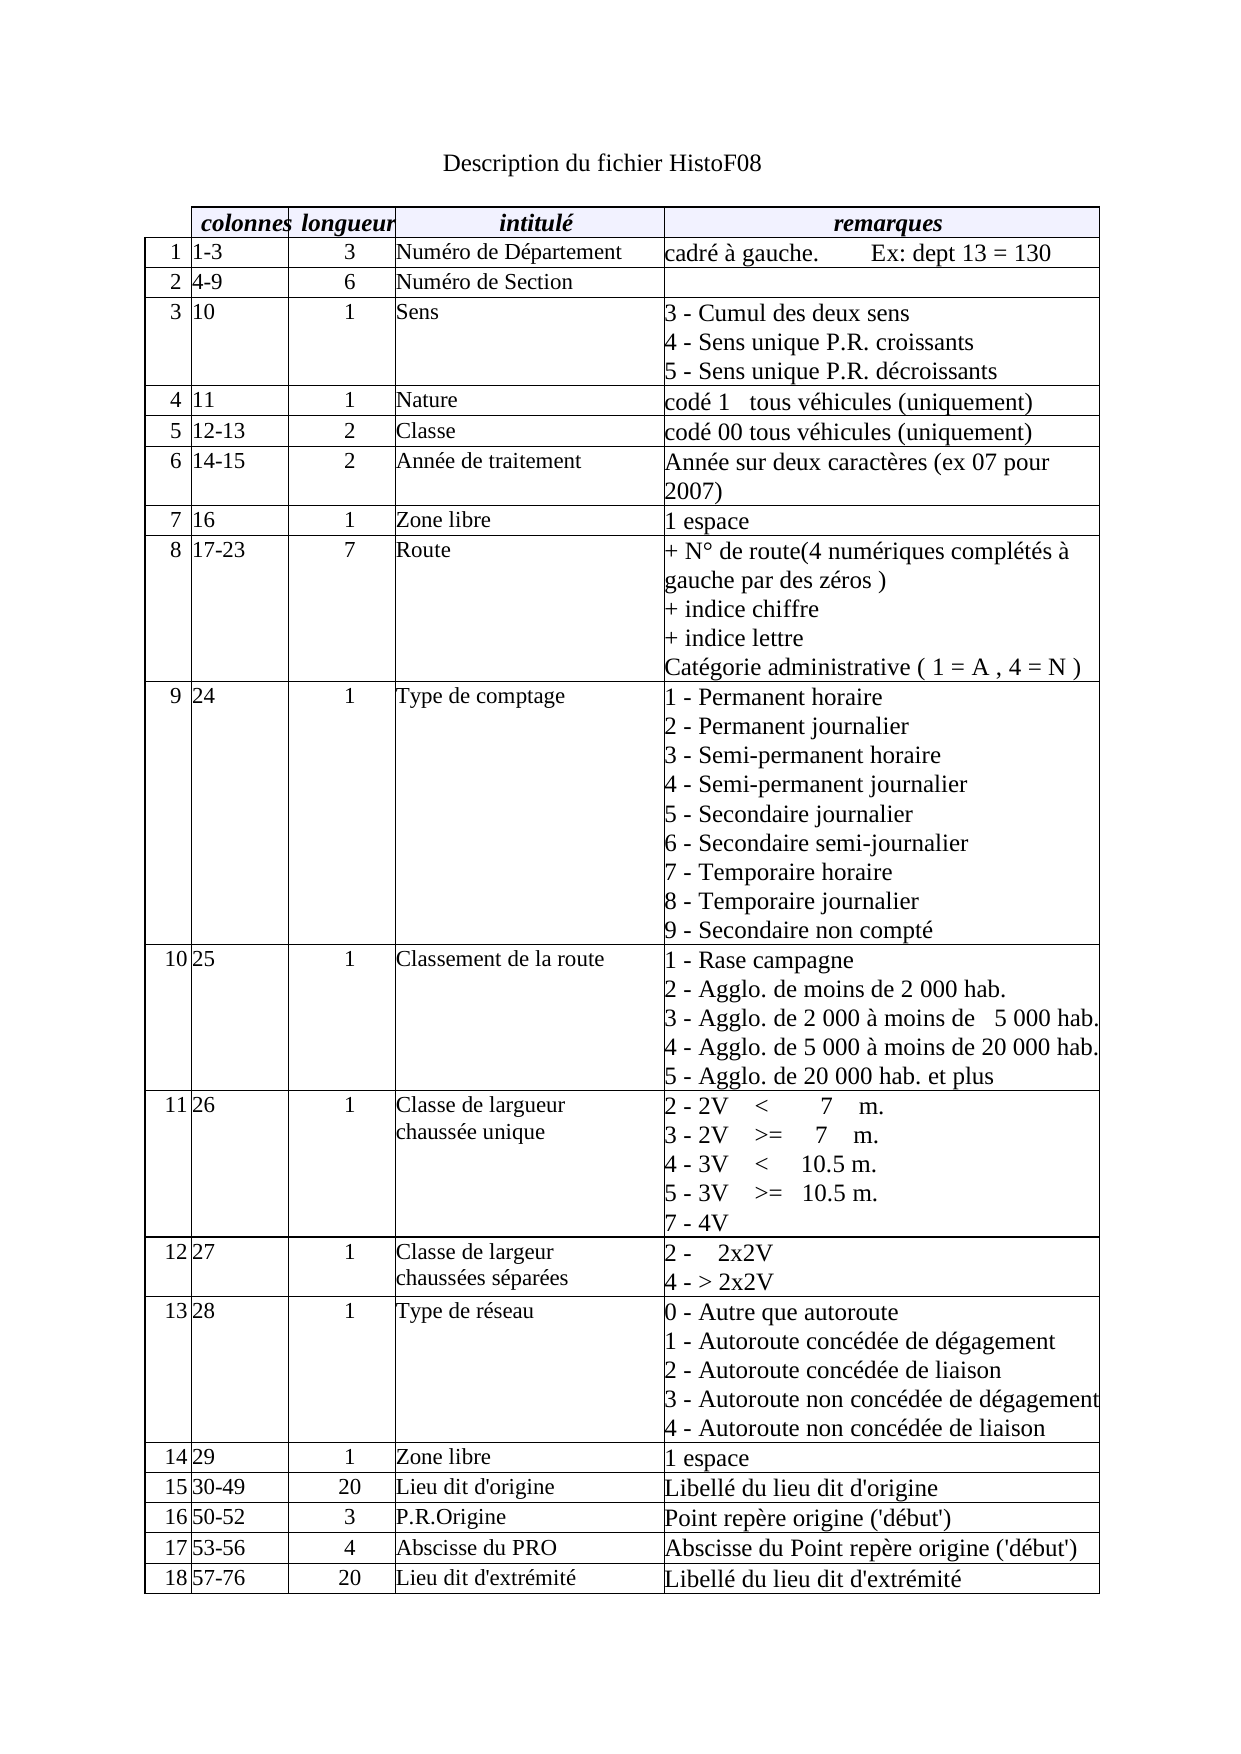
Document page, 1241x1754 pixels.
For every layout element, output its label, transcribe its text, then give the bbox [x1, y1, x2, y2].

table_cell 7 [289, 536, 395, 681]
table_cell 1 [146, 238, 191, 267]
table_cell Type de comptage [396, 682, 664, 944]
table_cell 29 [192, 1443, 288, 1472]
table_cell 11 [146, 1091, 191, 1236]
table_cell Libellé du lieu dit d'origine [665, 1473, 1099, 1502]
table_cell Point repère origine ('début') [665, 1503, 1099, 1532]
table_cell 1 [289, 298, 395, 385]
text Description du fichier HistoF08 [148, 148, 1092, 177]
table_header longueur [289, 208, 395, 237]
table_cell 20 [289, 1564, 395, 1592]
table_cell Sens [396, 298, 664, 385]
table_cell 27 [192, 1238, 288, 1296]
table_cell 2 [146, 268, 191, 297]
table_cell 16 [146, 1503, 191, 1532]
table_cell Route [396, 536, 664, 681]
table_cell 12-13 [192, 416, 288, 446]
table_cell 50-52 [192, 1503, 288, 1532]
table_cell Classe de largeur chaussées séparées [396, 1238, 664, 1296]
table_cell Année de traitement [396, 447, 664, 505]
table_header [145, 206, 191, 237]
table_cell 1 espace [665, 506, 1099, 535]
table_cell 28 [192, 1297, 288, 1442]
table_cell 2 - 2x2V 4 - > 2x2V [665, 1238, 1099, 1296]
table_cell Lieu dit d'origine [396, 1473, 664, 1502]
table_cell 0 - Autre que autoroute 1 - Autoroute concédée de dégagement 2 - Autoroute concédée de liaison 3 - Autoroute non concédée de dégagement 4 - Autoroute non concédée de liaison [665, 1297, 1099, 1442]
table_cell 1 [289, 945, 395, 1090]
table_cell Lieu dit d'extrémité [396, 1564, 664, 1592]
table_cell 18 [146, 1564, 191, 1592]
table_cell 14-15 [192, 447, 288, 505]
table_cell 24 [192, 682, 288, 944]
table_cell 16 [192, 506, 288, 535]
table_cell 14 [146, 1443, 191, 1472]
table_cell 13 [146, 1297, 191, 1442]
table_cell 1 - Rase campagne 2 - Agglo. de moins de 2 000 hab. 3 - Agglo. de 2 000 à moins de 5 000 hab. 4 - Agglo. de 5 000 à moins de 20 000 hab. 5 - Agglo. de 20 000 hab. et plus [665, 945, 1099, 1090]
table_cell Classe [396, 416, 664, 446]
table_cell [665, 268, 1099, 297]
table_cell Zone libre [396, 1443, 664, 1472]
table_cell 1 [289, 1238, 395, 1296]
table_cell Année sur deux caractères (ex 07 pour 2007) [665, 447, 1099, 505]
table_header remarques [665, 208, 1099, 237]
table_cell 1 [289, 1297, 395, 1442]
table_cell 3 [289, 1503, 395, 1532]
table_cell 6 [146, 447, 191, 505]
table_cell P.R.Origine [396, 1503, 664, 1532]
table_cell 25 [192, 945, 288, 1090]
table_cell Abscisse du PRO [396, 1533, 664, 1562]
table_cell 4 [289, 1533, 395, 1562]
table_cell 17-23 [192, 536, 288, 681]
table_cell Numéro de Département [396, 238, 664, 267]
table_cell 3 [146, 298, 191, 385]
table_cell Numéro de Section [396, 268, 664, 297]
table_cell Zone libre [396, 506, 664, 535]
table_cell Abscisse du Point repère origine ('début') [665, 1533, 1099, 1562]
table_cell 57-76 [192, 1564, 288, 1592]
table_cell 15 [146, 1473, 191, 1502]
table_cell codé 1 tous véhicules (uniquement) [665, 386, 1099, 415]
table_cell 4-9 [192, 268, 288, 297]
table_cell codé 00 tous véhicules (uniquement) [665, 416, 1099, 446]
table_cell 1 [289, 506, 395, 535]
table_cell 6 [289, 268, 395, 297]
table_cell 26 [192, 1091, 288, 1236]
table_cell Classe de largueur chaussée unique [396, 1091, 664, 1236]
table_cell 4 [146, 386, 191, 415]
table_cell 12 [146, 1238, 191, 1296]
table_cell 10 [192, 298, 288, 385]
table_cell 20 [289, 1473, 395, 1502]
table_header colonnes [192, 208, 288, 237]
table_cell 1-3 [192, 238, 288, 267]
table_cell 2 [289, 447, 395, 505]
table_cell 8 [146, 536, 191, 681]
table_cell 2 - 2V < 7 m. 3 - 2V >= 7 m. 4 - 3V < 10.5 m. 5 - 3V >= 10.5 m. 7 - 4V [665, 1091, 1099, 1236]
table_cell 1 [289, 1443, 395, 1472]
table_cell 17 [146, 1533, 191, 1562]
table_cell 11 [192, 386, 288, 415]
table_cell 1 espace [665, 1443, 1099, 1472]
table_cell 30-49 [192, 1473, 288, 1502]
table_cell cadré à gauche. Ex: dept 13 = 130 [665, 238, 1099, 267]
table_cell Type de réseau [396, 1297, 664, 1442]
table_cell 1 [289, 1091, 395, 1236]
table_cell 1 - Permanent horaire 2 - Permanent journalier 3 - Semi-permanent horaire 4 - Semi-permanent journalier 5 - Secondaire journalier 6 - Secondaire semi-journalier 7 - Temporaire horaire 8 - Temporaire journalier 9 - Secondaire non compté [665, 682, 1099, 944]
table_cell 1 [289, 386, 395, 415]
table_cell Libellé du lieu dit d'extrémité [665, 1564, 1099, 1592]
table_cell 10 [146, 945, 191, 1090]
table_cell 2 [289, 416, 395, 446]
table_cell 3 [289, 238, 395, 267]
table_cell 9 [146, 682, 191, 944]
table_cell Classement de la route [396, 945, 664, 1090]
table_cell 53-56 [192, 1533, 288, 1562]
table_cell 1 [289, 682, 395, 944]
table_cell + N° de route(4 numériques complétés à gauche par des zéros ) + indice chiffre + indice lettre Catégorie administrative ( 1 = A , 4 = N ) [665, 536, 1099, 681]
table_cell 7 [146, 506, 191, 535]
table_cell Nature [396, 386, 664, 415]
table_header intitulé [396, 208, 664, 237]
table_cell 3 - Cumul des deux sens 4 - Sens unique P.R. croissants 5 - Sens unique P.R. décroissants [665, 298, 1099, 385]
table_cell 5 [146, 416, 191, 446]
